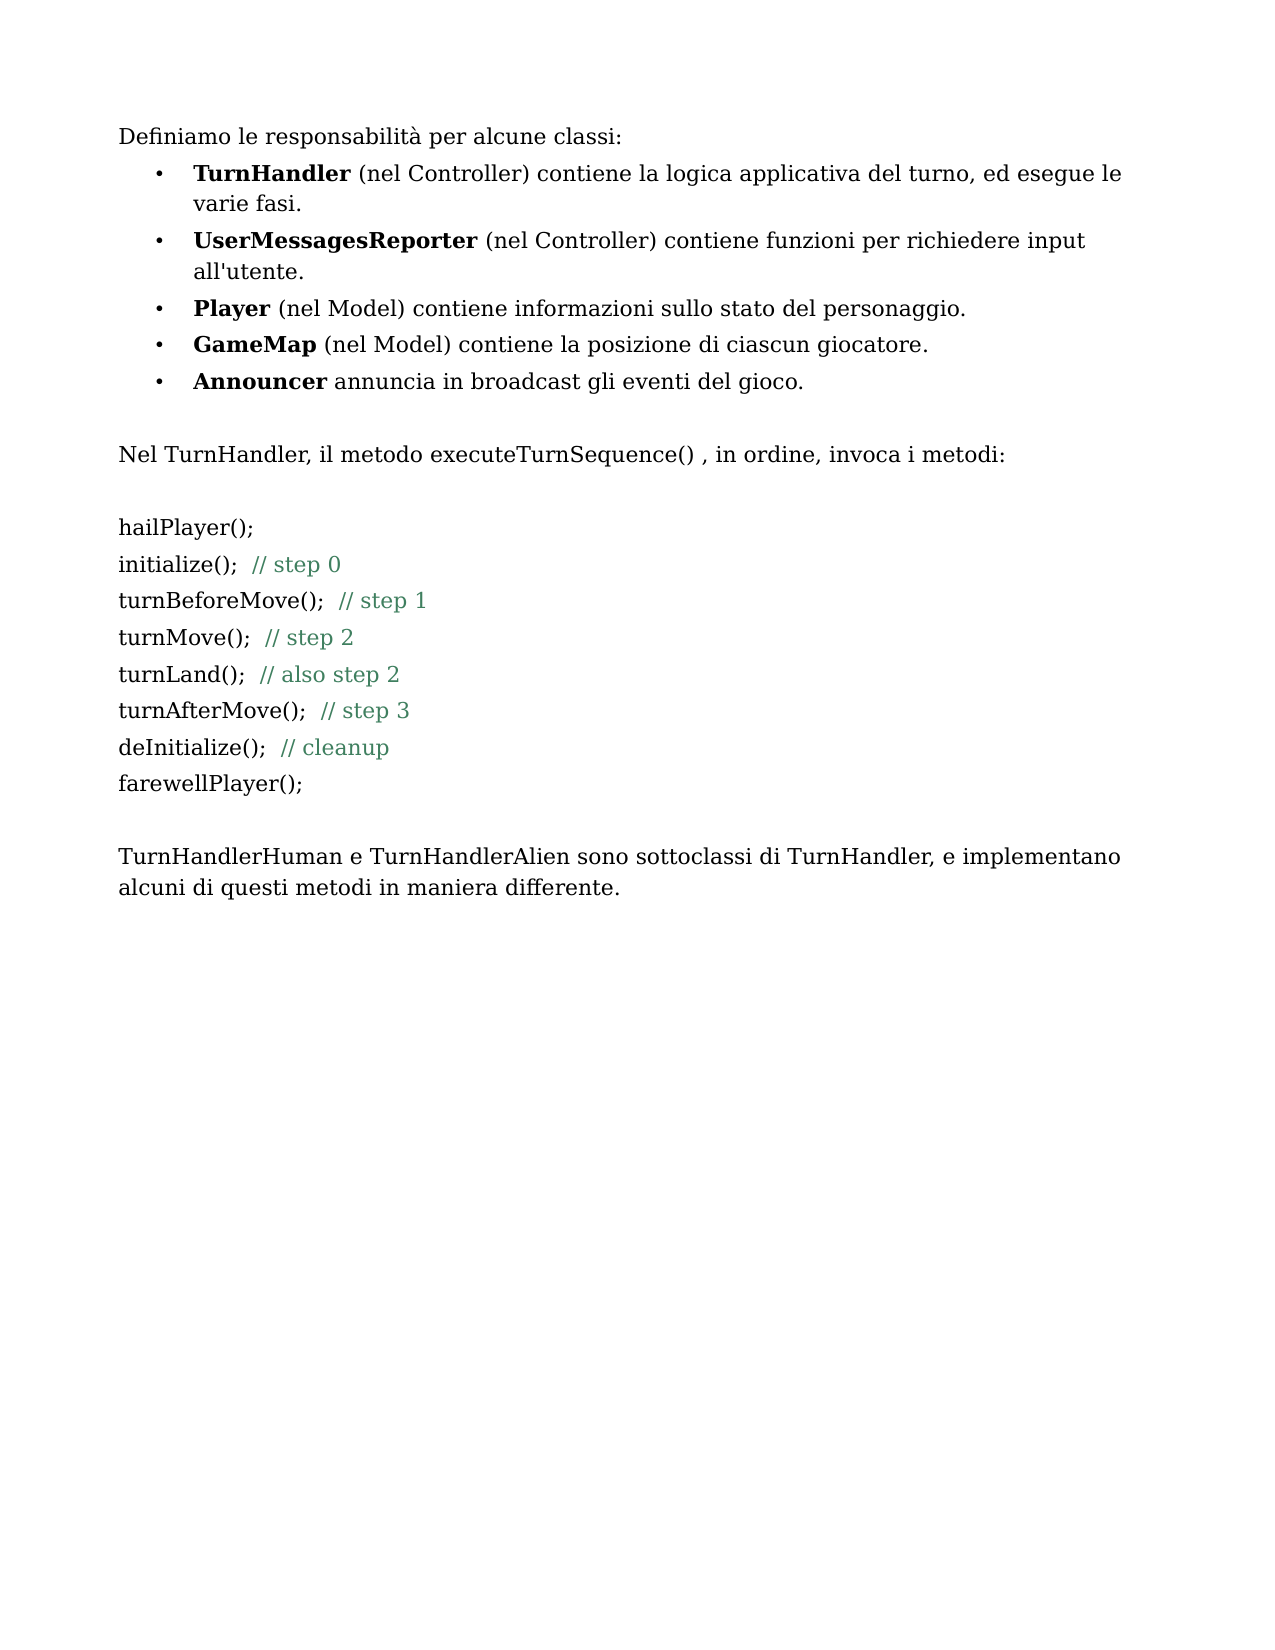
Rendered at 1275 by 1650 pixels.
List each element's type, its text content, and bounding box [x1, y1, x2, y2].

list UserMessagesReporter (nel Controller) contiene funzioni per richiedere input all'utente. [156, 228, 1157, 284]
list GameMap (nel Model) contiene la posizione di ciascun giocatore. [156, 332, 1157, 358]
list TurnHandler (nel Controller) contiene la logica applicativa del turno, ed esegue le varie fasi. [156, 161, 1157, 217]
text hailPlayer(); [118, 515, 1157, 541]
list Player (nel Model) contiene informazioni sullo stato del personaggio. [156, 295, 1157, 321]
text initialize(); // step 0 [118, 552, 1157, 577]
text turnAfterMove(); // step 3 [118, 698, 1157, 724]
text TurnHandlerHuman e TurnHandlerAlien sono sottoclassi di TurnHandler, e implementano alcuni di questi metodi in maniera differente. [118, 844, 1157, 901]
text turnLand(); // also step 2 [118, 662, 1157, 687]
text deInitialize(); // cleanup [118, 735, 1157, 760]
text Definiamo le responsabilità per alcune classi: [118, 124, 1157, 149]
text turnMove(); // step 2 [118, 625, 1157, 651]
text Nel TurnHandler, il metodo executeTurnSequence() , in ordine, invoca i metodi: [118, 442, 1157, 468]
text farewellPlayer(); [118, 771, 1157, 797]
list Announcer annuncia in broadcast gli eventi del gioco. [156, 369, 1157, 395]
text turnBeforeMove(); // step 1 [118, 588, 1157, 614]
